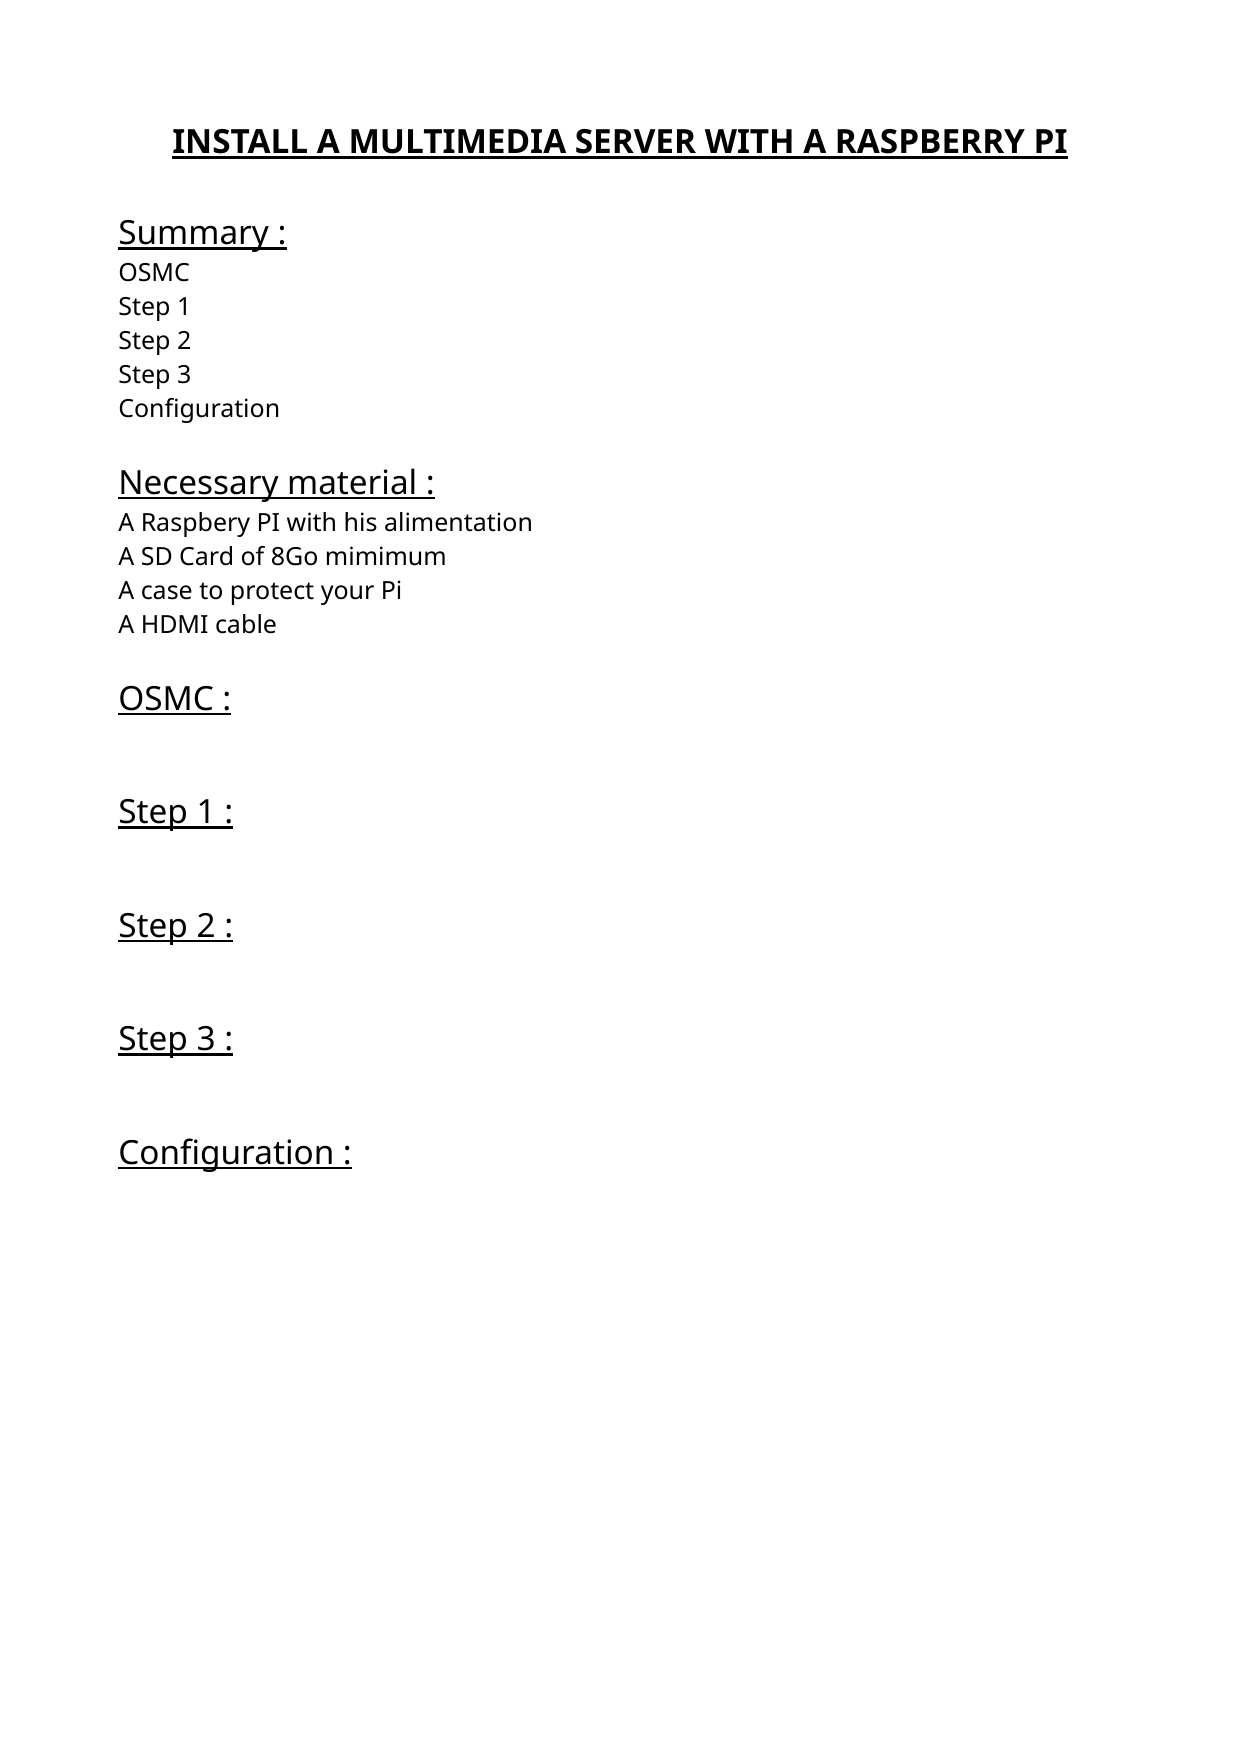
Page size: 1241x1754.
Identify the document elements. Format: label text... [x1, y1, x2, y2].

text Necessary material : [118, 459, 1122, 504]
text A SD Card of 8Go mimimum [118, 538, 1122, 572]
text Step 3 : [118, 1015, 1122, 1061]
text INSTALL A MULTIMEDIA SERVER WITH A RASPBERRY PI [118, 118, 1122, 163]
text Configuration : [118, 1129, 1122, 1174]
text A case to protect your Pi [118, 572, 1122, 606]
text Step 1 : [118, 788, 1122, 833]
text Step 3 [118, 357, 1122, 391]
text OSMC [118, 254, 1122, 288]
text A Raspbery PI with his alimentation [118, 504, 1122, 538]
text Step 1 [118, 288, 1122, 322]
text Summary : [118, 209, 1122, 254]
text OSMC : [118, 674, 1122, 720]
text A HDMI cable [118, 606, 1122, 640]
text Configuration [118, 391, 1122, 425]
text Step 2 [118, 322, 1122, 357]
text Step 2 : [118, 902, 1122, 947]
